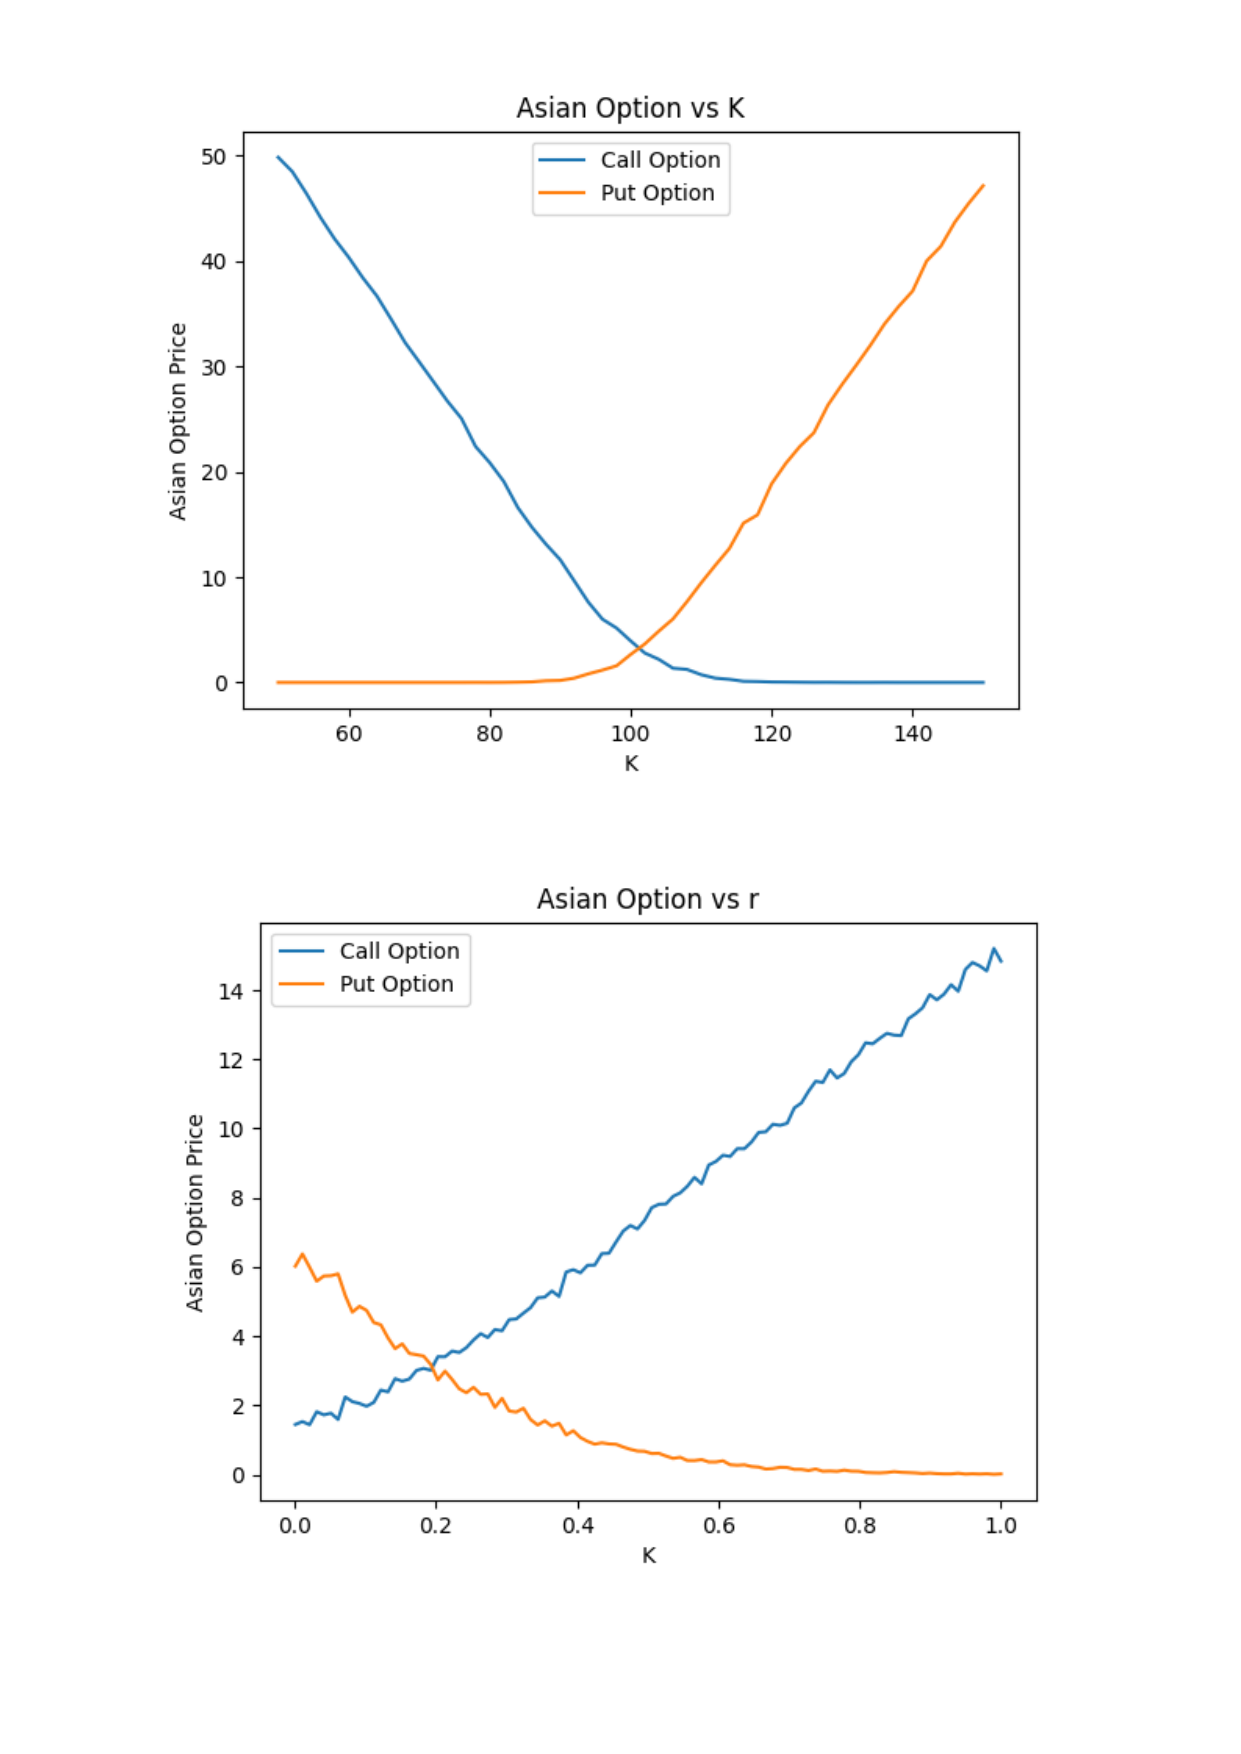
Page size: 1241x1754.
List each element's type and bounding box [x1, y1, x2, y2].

picture [168, 862, 1107, 1571]
picture [151, 71, 1089, 779]
